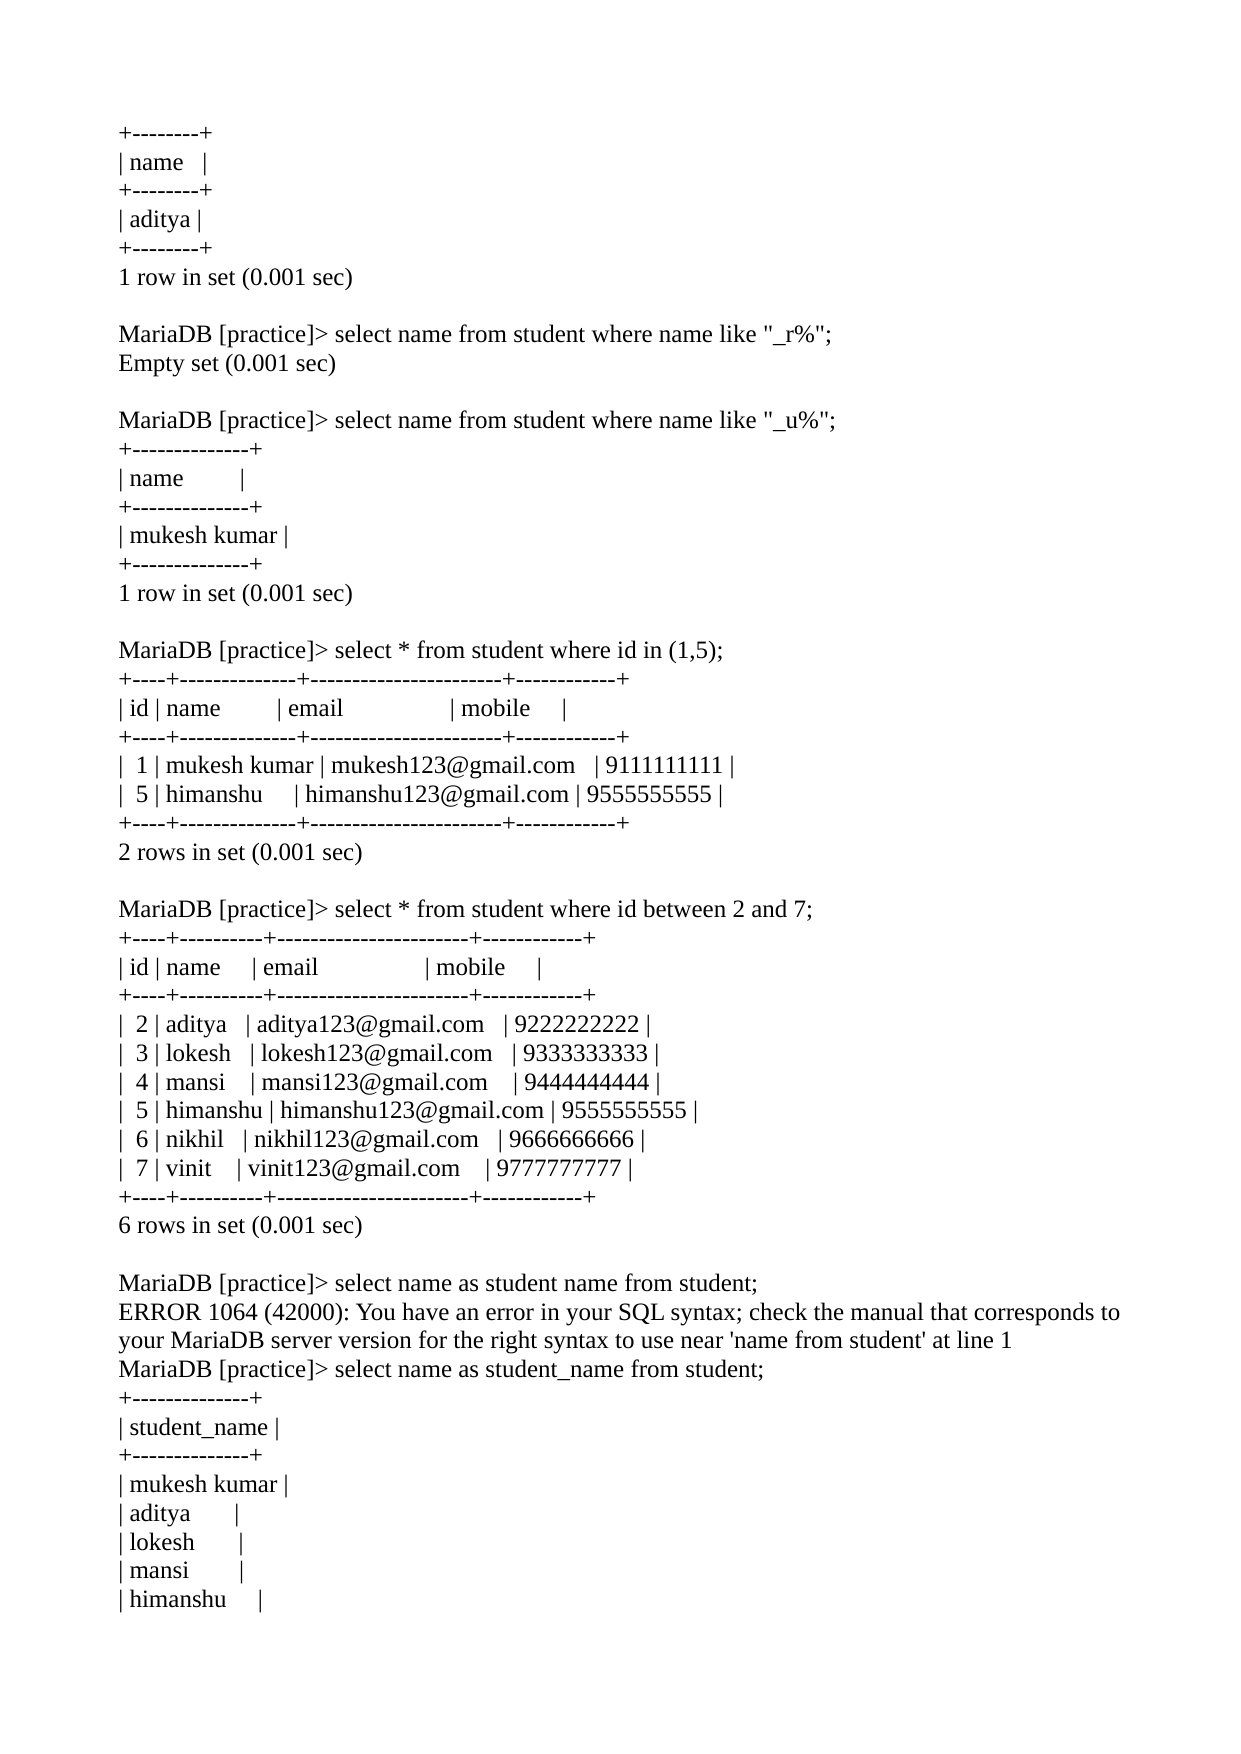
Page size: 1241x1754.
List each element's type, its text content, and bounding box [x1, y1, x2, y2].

text | 4 | mansi | mansi123@gmail.com | 9444444444 | [118, 1067, 1122, 1096]
text +--------------+ [118, 549, 1122, 578]
text | mukesh kumar | [118, 521, 1122, 549]
text ERROR 1064 (42000): You have an error in your SQL syntax; check the manual that corresponds to your MariaDB server version for the right syntax to use near 'name from student' at line 1 [118, 1297, 1122, 1354]
text +----+----------+-----------------------+------------+ [118, 981, 1122, 1009]
text | mansi | [118, 1556, 1122, 1584]
text | himanshu | [118, 1584, 1122, 1613]
text +--------------+ [118, 1383, 1122, 1412]
text | 5 | himanshu | himanshu123@gmail.com | 9555555555 | [118, 1096, 1122, 1124]
text 1 row in set (0.001 sec) [118, 578, 1122, 607]
text +----+--------------+-----------------------+------------+ [118, 664, 1122, 693]
text +--------------+ [118, 492, 1122, 521]
text | name | [118, 463, 1122, 492]
text MariaDB [practice]> select name from student where name like "_r%"; [118, 319, 1122, 348]
text +----+----------+-----------------------+------------+ [118, 1182, 1122, 1211]
text | 5 | himanshu | himanshu123@gmail.com | 9555555555 | [118, 779, 1122, 808]
text MariaDB [practice]> select * from student where id in (1,5); [118, 636, 1122, 664]
text | 2 | aditya | aditya123@gmail.com | 9222222222 | [118, 1009, 1122, 1038]
text +----+--------------+-----------------------+------------+ [118, 722, 1122, 751]
text | id | name | email | mobile | [118, 952, 1122, 981]
text +--------+ [118, 176, 1122, 204]
text MariaDB [practice]> select * from student where id between 2 and 7; [118, 894, 1122, 923]
text MariaDB [practice]> select name from student where name like "_u%"; [118, 406, 1122, 434]
text +--------------+ [118, 1441, 1122, 1469]
text Empty set (0.001 sec) [118, 348, 1122, 377]
text | id | name | email | mobile | [118, 693, 1122, 722]
text MariaDB [practice]> select name as student_name from student; [118, 1354, 1122, 1383]
text | mukesh kumar | [118, 1469, 1122, 1498]
text 1 row in set (0.001 sec) [118, 262, 1122, 291]
text +----+--------------+-----------------------+------------+ [118, 808, 1122, 837]
text | 7 | vinit | vinit123@gmail.com | 9777777777 | [118, 1153, 1122, 1182]
text +--------+ [118, 233, 1122, 262]
text +--------------+ [118, 434, 1122, 463]
text | student_name | [118, 1412, 1122, 1441]
text +--------+ [118, 118, 1122, 147]
text MariaDB [practice]> select name as student name from student; [118, 1268, 1122, 1297]
text 2 rows in set (0.001 sec) [118, 837, 1122, 866]
text | name | [118, 147, 1122, 176]
text 6 rows in set (0.001 sec) [118, 1211, 1122, 1239]
text | 3 | lokesh | lokesh123@gmail.com | 9333333333 | [118, 1038, 1122, 1067]
text | 1 | mukesh kumar | mukesh123@gmail.com | 9111111111 | [118, 751, 1122, 779]
text | lokesh | [118, 1527, 1122, 1556]
text | 6 | nikhil | nikhil123@gmail.com | 9666666666 | [118, 1124, 1122, 1153]
text | aditya | [118, 1498, 1122, 1527]
text | aditya | [118, 204, 1122, 233]
text +----+----------+-----------------------+------------+ [118, 923, 1122, 952]
